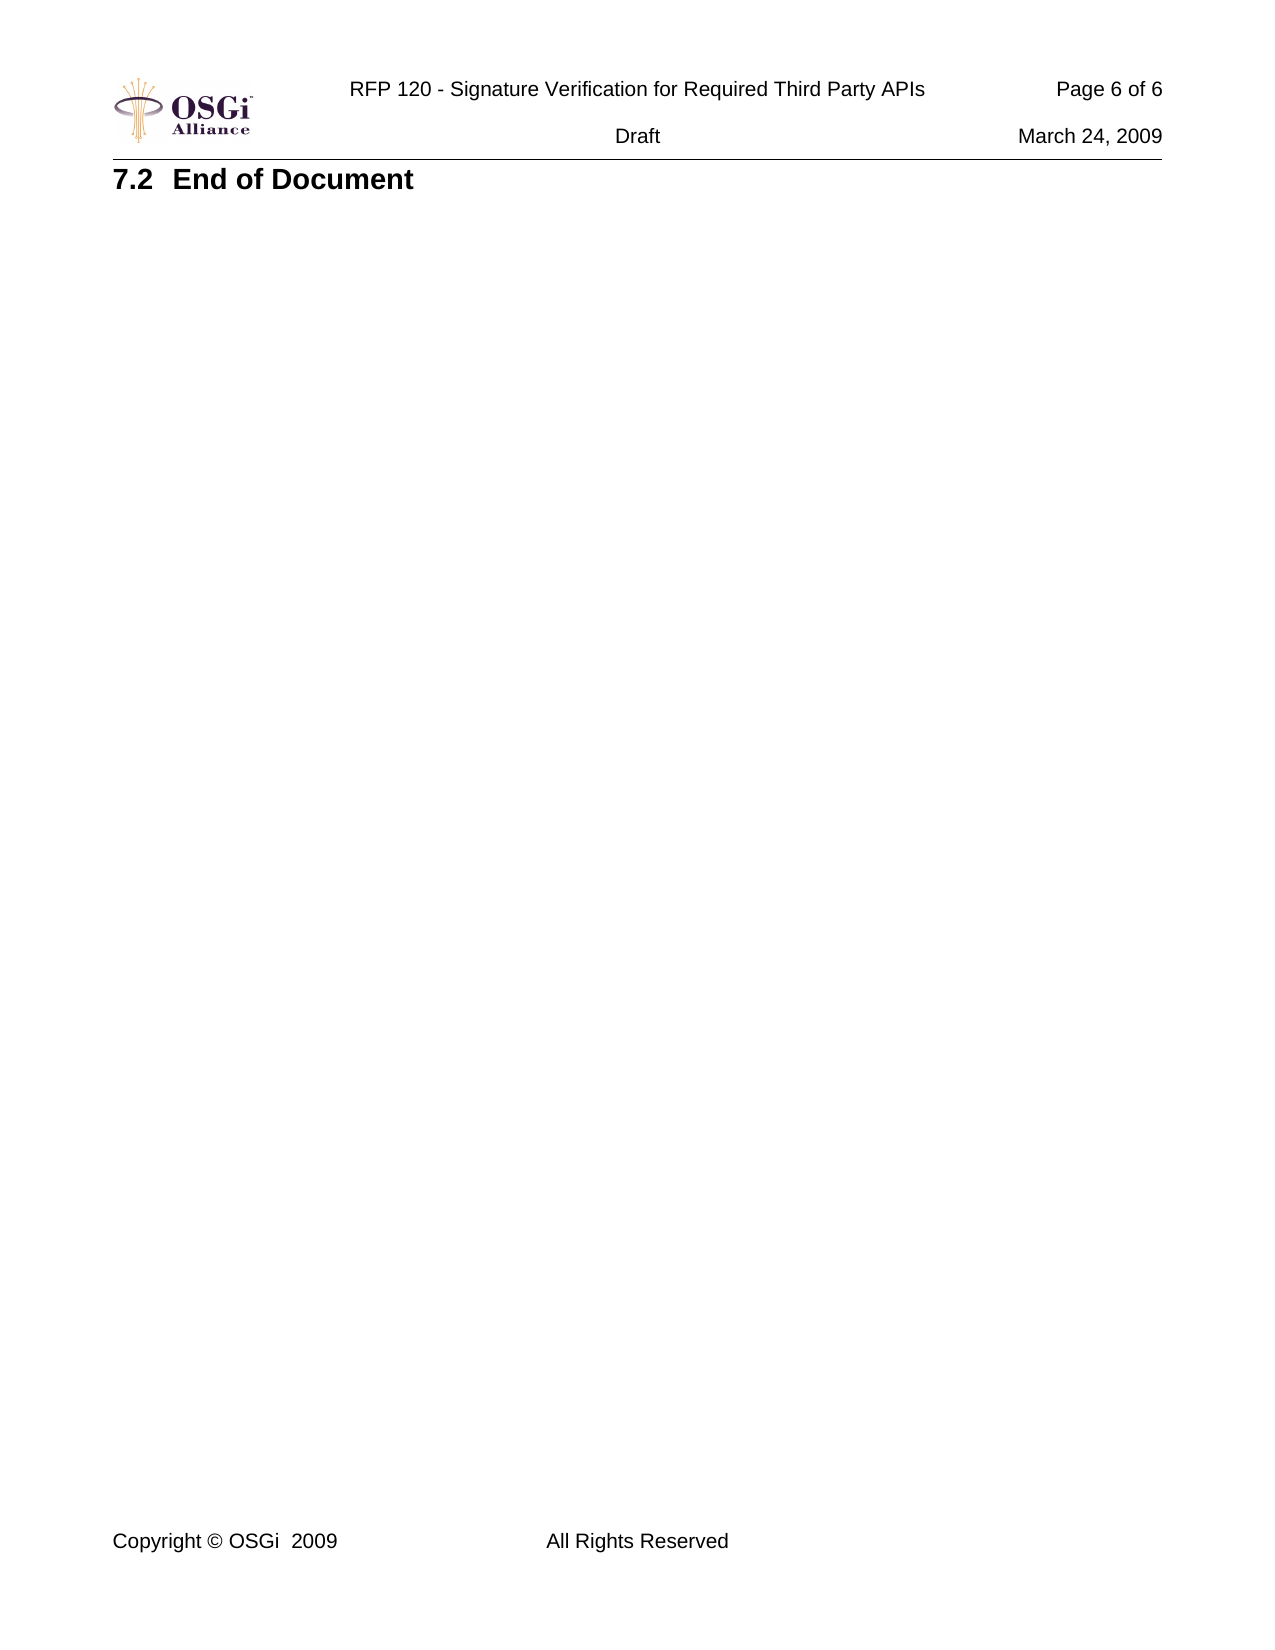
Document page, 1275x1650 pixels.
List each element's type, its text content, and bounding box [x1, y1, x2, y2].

subtitle End of Document [112, 160, 1162, 196]
picture [114, 78, 254, 143]
